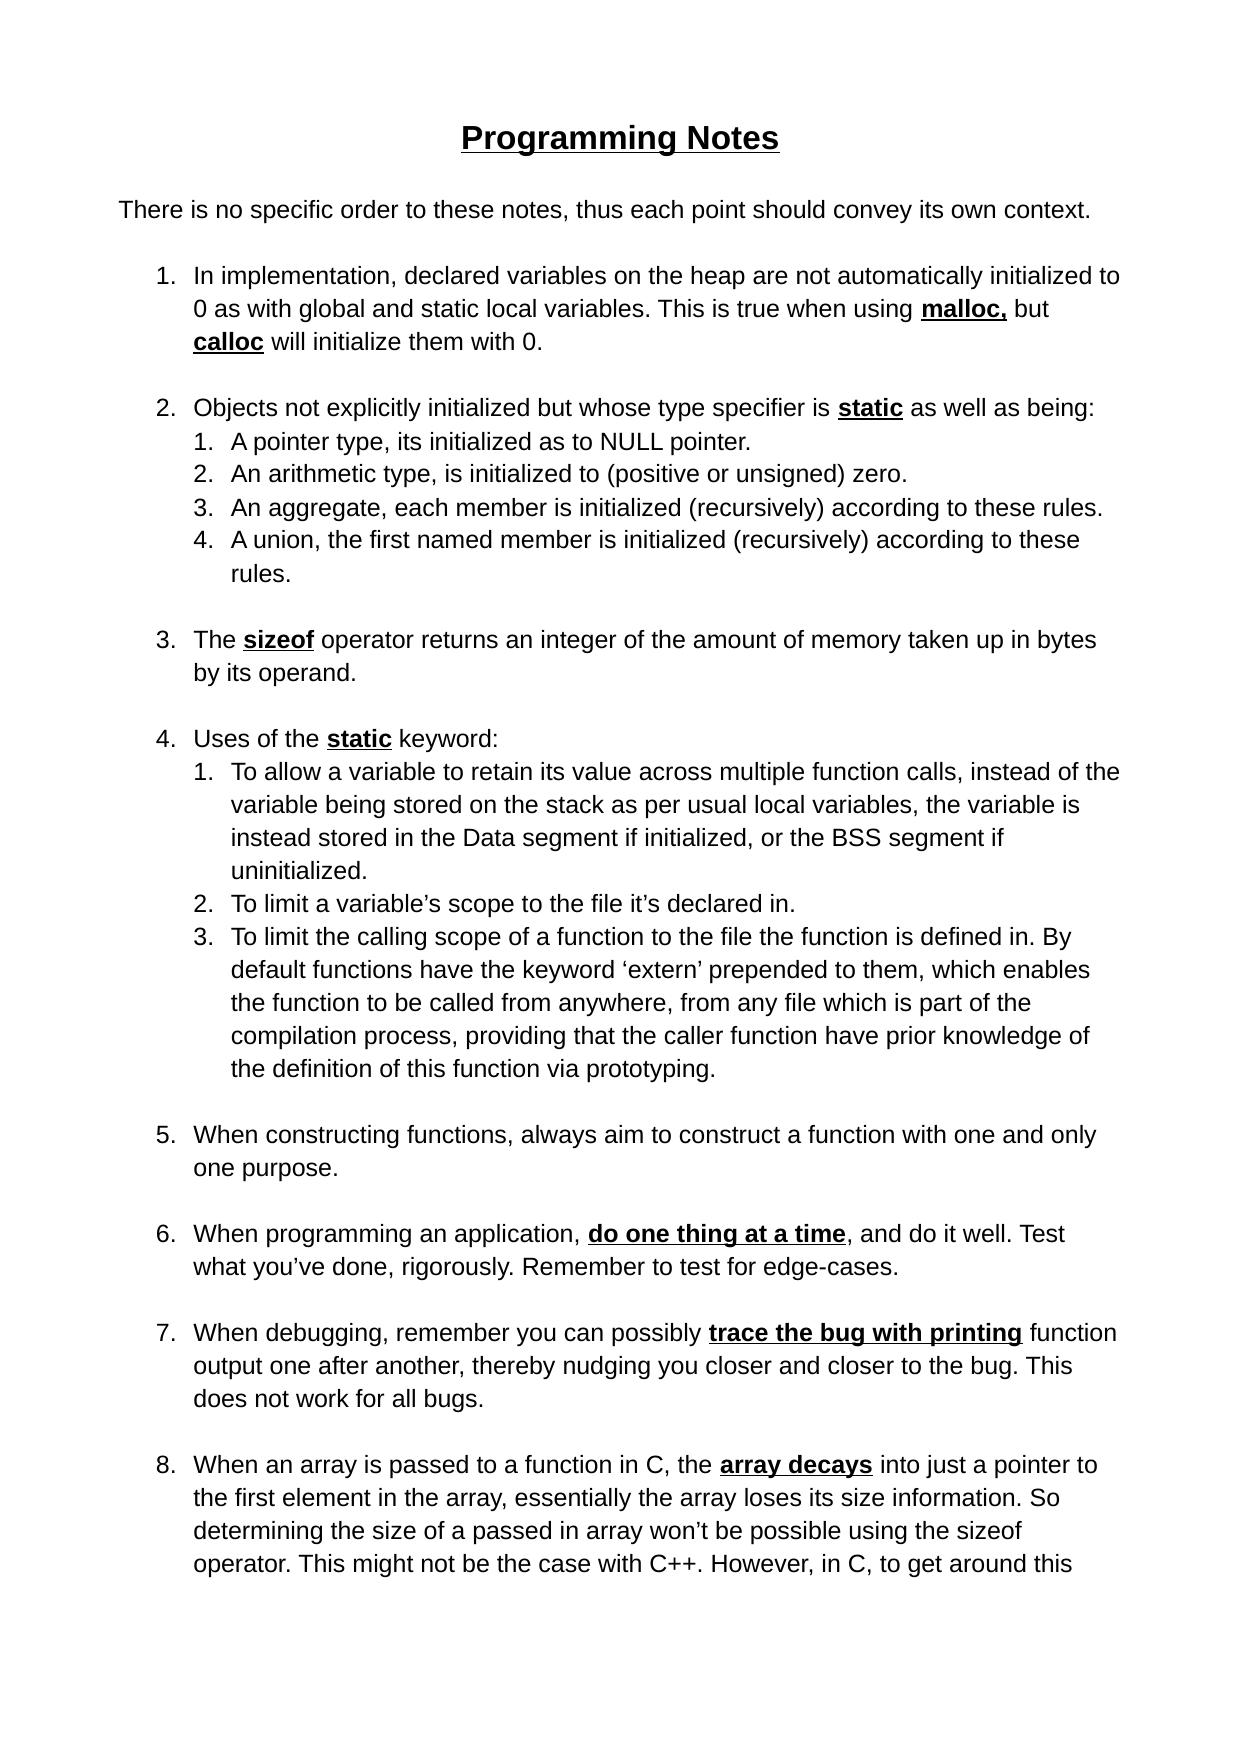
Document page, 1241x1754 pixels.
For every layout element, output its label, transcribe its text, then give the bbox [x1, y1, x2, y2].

list To limit the calling scope of a function to the file the function is defined in. By default functions have the keyword ‘extern’ prepended to them, which enables the function to be called from anywhere, from any file which is part of the compilation process, providing that the caller function have prior knowledge of the definition of this function via prototyping. [193, 922, 1122, 1083]
list To allow a variable to retain its value across multiple function calls, instead of the variable being stored on the stack as per usual local variables, the variable is instead stored in the Data segment if initialized, or the BSS segment if uninitialized. [193, 757, 1122, 884]
list An arithmetic type, is initialized to (positive or unsigned) zero. [193, 459, 1122, 488]
list Objects not explicitly initialized but whose type specifier is static as well as being: [156, 393, 1122, 422]
list A pointer type, its initialized as to NULL pointer. [193, 426, 1122, 455]
list When programming an application, do one thing at a time, and do it well. Test what you’ve done, rigorously. Remember to test for edge-cases. [156, 1219, 1122, 1281]
list When constructing functions, always aim to construct a function with one and only one purpose. [156, 1120, 1122, 1182]
list An aggregate, each member is initialized (recursively) according to these rules. [193, 492, 1122, 521]
text There is no specific order to these notes, thus each point should convey its own context. [118, 195, 1122, 224]
list A union, the first named member is initialized (recursively) according to these rules. [193, 526, 1122, 587]
list The sizeof operator returns an integer of the amount of memory taken up in bytes by its operand. [156, 624, 1122, 686]
list In implementation, declared variables on the heap are not automatically initialized to 0 as with global and static local variables. This is true when using malloc, but calloc will initialize them with 0. [156, 261, 1122, 356]
text Programming Notes [118, 118, 1122, 157]
list To limit a variable’s scope to the file it’s declared in. [193, 889, 1122, 917]
list Uses of the static keyword: [156, 724, 1122, 752]
list When an array is passed to a function in C, the array decays into just a pointer to the first element in the array, essentially the array loses its size information. So determining the size of a passed in array won’t be possible using the sizeof operator. This might not be the case with C++. However, in C, to get around this [156, 1450, 1122, 1578]
list When debugging, remember you can possibly trace the bug with printing function output one after another, thereby nudging you closer and closer to the bug. This does not work for all bugs. [156, 1318, 1122, 1413]
